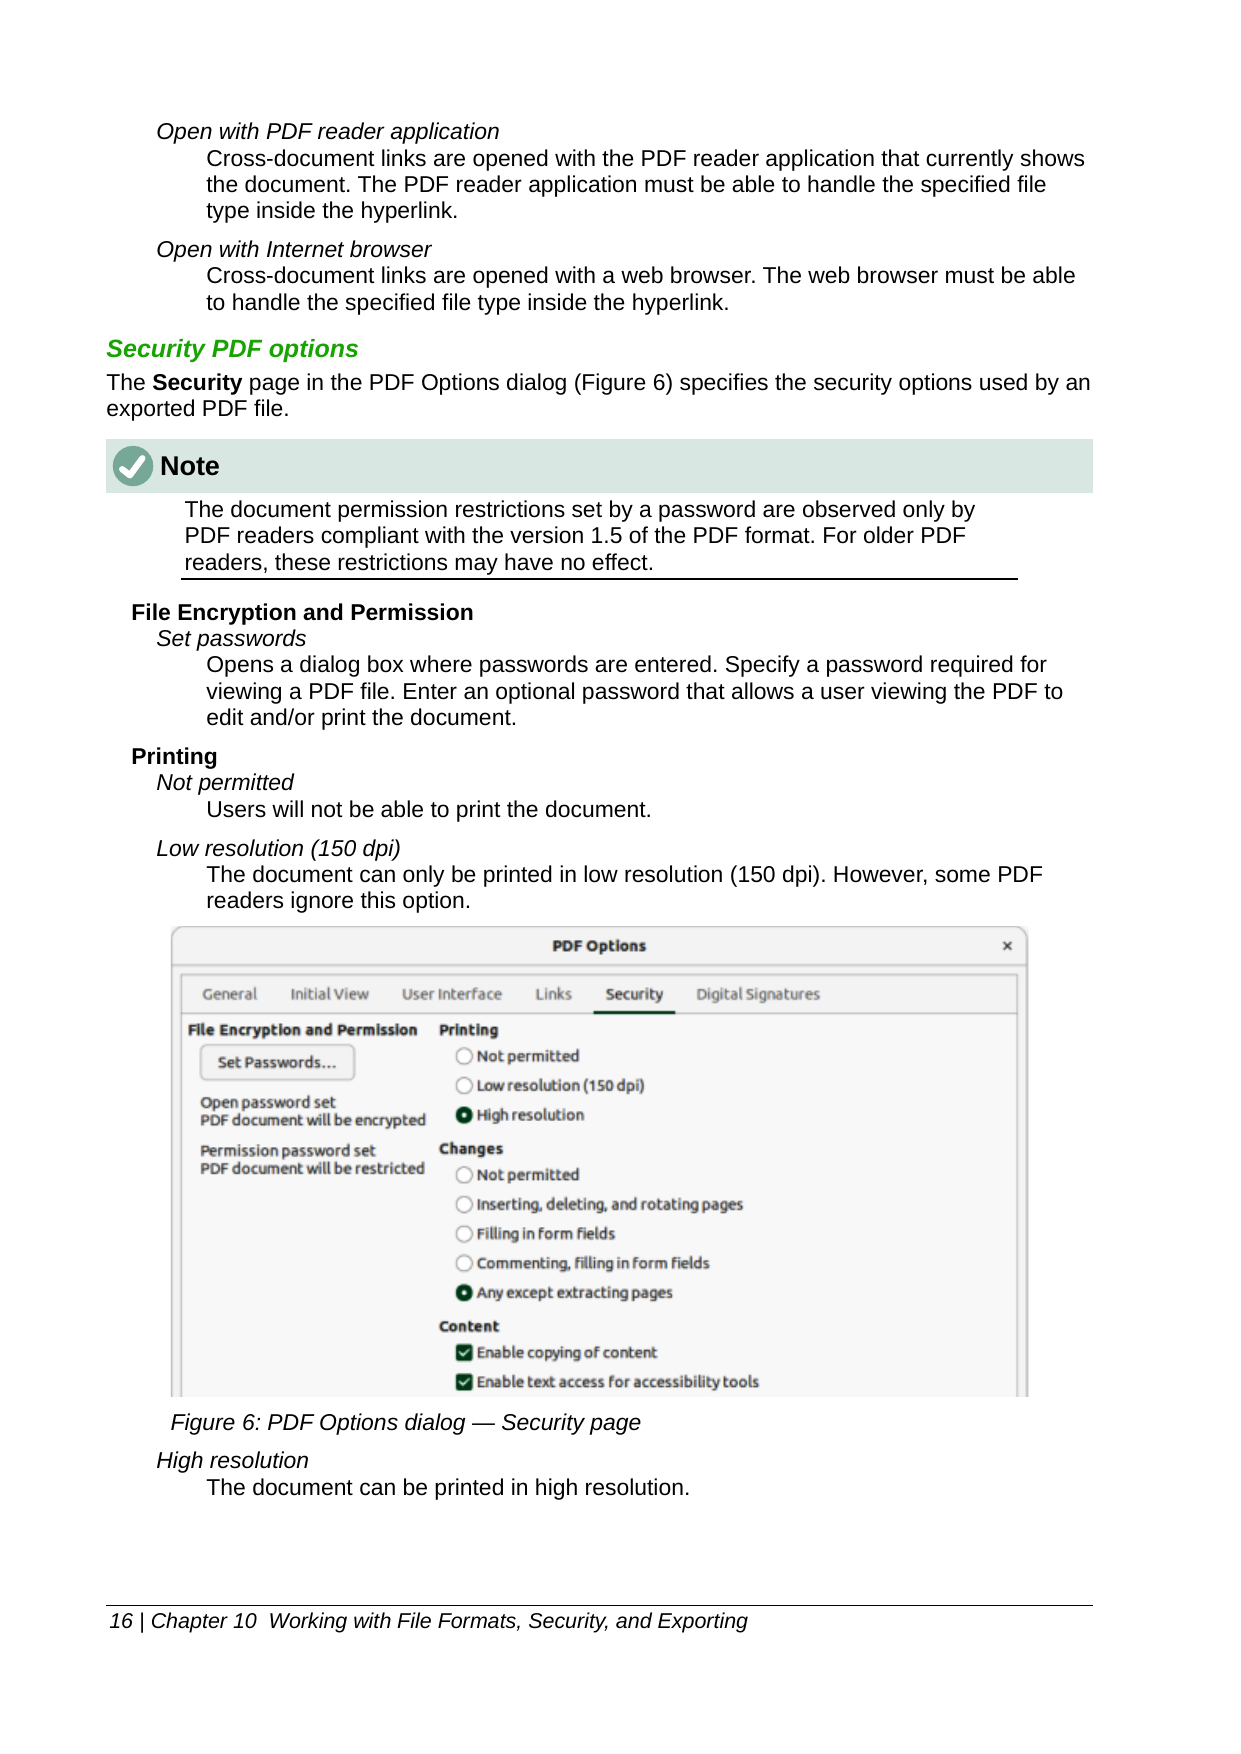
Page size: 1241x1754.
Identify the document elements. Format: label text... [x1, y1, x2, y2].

text Set passwords [156, 625, 1093, 651]
text Open with Internet browser [156, 236, 1093, 262]
text Low resolution (150 dpi) [156, 834, 1093, 861]
picture [170, 926, 1029, 1397]
text High resolution [156, 1447, 1093, 1474]
text Printing [131, 743, 1093, 769]
text Not permitted [156, 769, 1093, 796]
text Users will not be able to print the document. [206, 796, 1093, 822]
text The document permission restrictions set by a password are observed only by PDF readers compliant with the version 1.5 of the PDF format. For older PDF readers, these restrictions may have no effect. [181, 493, 1018, 578]
text The document can be printed in high resolution. [206, 1474, 1093, 1500]
text File Encryption and Permission [131, 599, 1093, 625]
text Open with PDF reader application [156, 118, 1093, 144]
text Cross-document links are opened with the PDF reader application that currently shows the document. The PDF reader application must be able to handle the specified file type inside the hyperlink. [206, 144, 1093, 223]
text Figure 6: PDF Options dialog — Security page [170, 1409, 1028, 1435]
subtitle Security PDF options [106, 334, 1093, 363]
text Cross-document links are opened with a web browser. The web browser must be able to handle the specified file type inside the hyperlink. [206, 262, 1093, 315]
text Opens a dialog box where passwords are entered. Specify a password required for viewing a PDF file. Enter an optional password that allows a user viewing the PDF to edit and/or print the document. [206, 651, 1093, 730]
text The Security page in the PDF Options dialog (Figure 6) specifies the security options used by an exported PDF file. [106, 369, 1093, 422]
subtitle Note [106, 439, 1093, 493]
text The document can only be printed in low resolution (150 dpi). However, some PDF readers ignore this option. [206, 861, 1093, 913]
